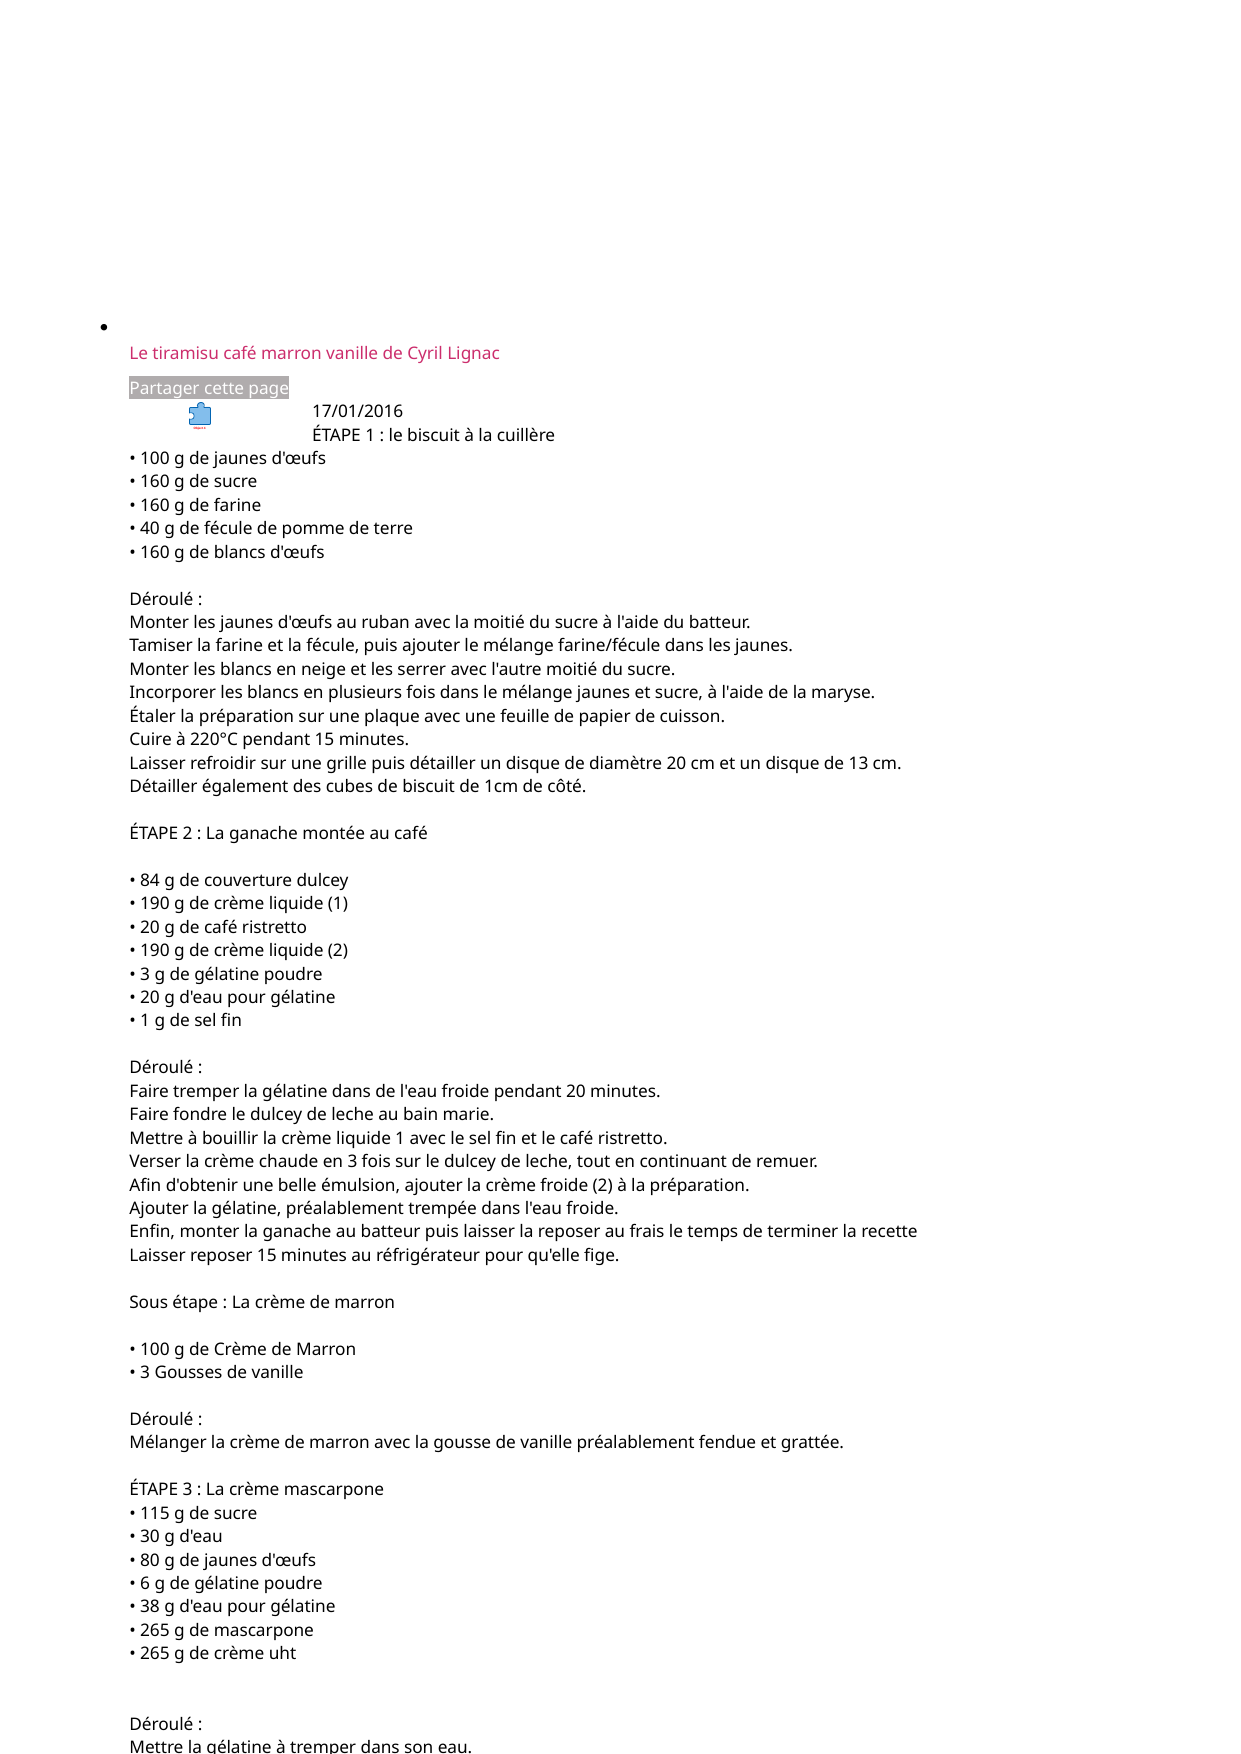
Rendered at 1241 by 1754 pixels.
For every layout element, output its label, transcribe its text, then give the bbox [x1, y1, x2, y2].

list Partager cette page [129, 365, 1201, 399]
list 17/01/2016 [129, 399, 1201, 430]
text [118, 0, 1212, 1754]
subtitle Le tiramisu café marron vanille de Cyril Lignac [129, 341, 1201, 365]
list ÉTAPE 1 : le biscuit à la cuillère • 100 g de jaunes d'œufs • 160 g de sucre • 160 g de farine • 40 g de fécule de pomme de terre • 160 g de blancs d'œufs Déroulé : Monter les jaunes d'œufs au ruban avec la moitié du sucre à l'aide du batteur. Tamiser la farine et la fécule, puis ajouter le mélange farine/fécule dans les jaunes. Monter les blancs en neige et les serrer avec l'autre moitié du sucre. Incorporer les blancs en plusieurs fois dans le mélange jaunes et sucre, à l'aide de la maryse. Étaler la préparation sur une plaque avec une feuille de papier de cuisson. Cuire à 220°C pendant 15 minutes. Laisser refroidir sur une grille puis détailler un disque de diamètre 20 cm et un disque de 13 cm. Détailler également des cubes de biscuit de 1cm de côté. ÉTAPE 2 : La ganache montée au café • 84 g de couverture dulcey • 190 g de crème liquide (1) • 20 g de café ristretto • 190 g de crème liquide (2) • 3 g de gélatine poudre • 20 g d'eau pour gélatine • 1 g de sel fin Déroulé : Faire tremper la gélatine dans de l'eau froide pendant 20 minutes. Faire fondre le dulcey de leche au bain marie. Mettre à bouillir la crème liquide 1 avec le sel fin et le café ristretto. Verser la crème chaude en 3 fois sur le dulcey de leche, tout en continuant de remuer. Afin d'obtenir une belle émulsion, ajouter la crème froide (2) à la préparation. Ajouter la gélatine, préalablement trempée dans l'eau froide. Enfin, monter la ganache au batteur puis laisser la reposer au frais le temps de terminer la recette Laisser reposer 15 minutes au réfrigérateur pour qu'elle fige. Sous étape : La crème de marron • 100 g de Crème de Marron • 3 Gousses de vanille Déroulé : Mélanger la crème de marron avec la gousse de vanille préalablement fendue et grattée. ÉTAPE 3 : La crème mascarpone • 115 g de sucre • 30 g d'eau • 80 g de jaunes d'œufs • 6 g de gélatine poudre • 38 g d'eau pour gélatine • 265 g de mascarpone • 265 g de crème uht Déroulé : Mettre la gélatine à tremper dans son eau. Cuire à 121°C l'eau et le sucre. Pendant ce temps, commencer à monter les jaunes d'œufs. Ajouter la gélatine fondue pour les petites quantités. Verser le sucre cuit sur les jaunes. Laisser monter Travailler le mascarpone avec une maryse afin d'obtenir une texture de crème. Verser ensuite les jaunes d'œufs dans le mascarpone. Dans un récipient, battre de la crème fouettée au batteur, puis l'incorporer délicatement au reste de la préparation, à l'aide d'une maryse. ÉTAPE 4 : Le dressage Chablonner les deux biscuits avec une fine couche de chocolat blanc fondu. Retourner le plus grand biscuit sur un carton de présentation. Sur le disque de 20cm de diamètre, étaler la crème de marron au centre, de manière à ce que ce soit de même diamètre que le deuxième disque (13cm). Déposer ce deuxième disque par-dessus. A l'aide d'une poche à douille, pocher sur le grand disque tout autour des boules de ganache montée café en formant des pointes. Pocher ensuite en rond la crème mascarpone au centre sur le petit disque. Décorer le dessus avec des cubes de biscuit cuillère roulés dans le cacao [129, 423, 1201, 1754]
